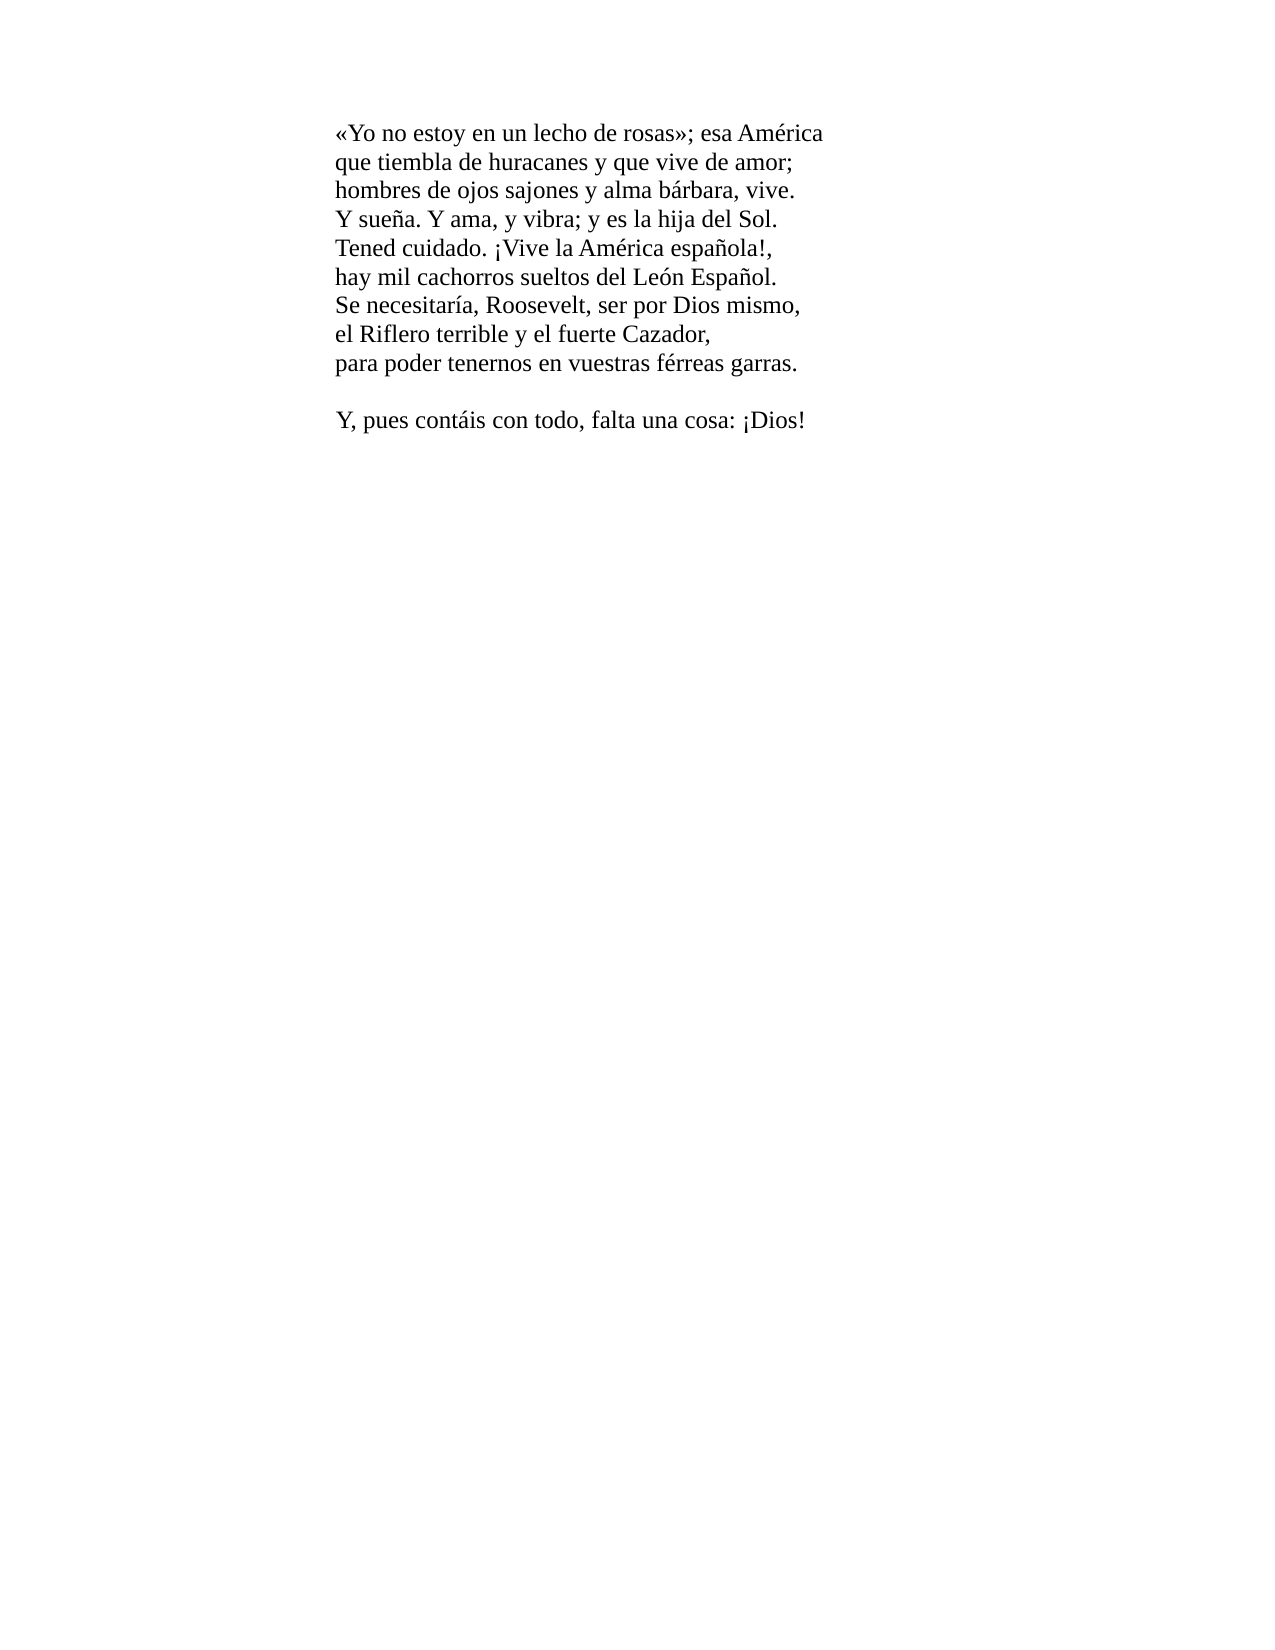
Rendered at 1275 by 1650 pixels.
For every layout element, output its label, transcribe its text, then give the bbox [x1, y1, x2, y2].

table_header [939, 406, 944, 434]
table_cell [940, 147, 944, 176]
table_cell [940, 291, 944, 319]
table_cell [331, 291, 335, 319]
table_cell Tened cuidado. ¡Vive la América española!, [335, 233, 937, 262]
table_cell [331, 176, 335, 204]
table_cell [331, 147, 335, 176]
table_cell [940, 176, 944, 204]
table_cell «Yo no estoy en un lecho de rosas»; esa América [335, 118, 937, 147]
table_cell [940, 118, 944, 147]
table_cell [940, 319, 944, 348]
table_cell [331, 262, 335, 291]
table_header Y, pues contáis con todo, falta una cosa: ¡Dios! [336, 406, 936, 434]
table_cell que tiembla de huracanes y que vive de amor; [335, 147, 937, 176]
table_header [331, 406, 336, 434]
table_cell [940, 262, 944, 291]
table_cell Y sueña. Y ama, y vibra; y es la hija del Sol. [335, 204, 937, 233]
table_cell Se necesitaría, Roosevelt, ser por Dios mismo, [335, 291, 937, 319]
table_cell hombres de ojos sajones y alma bárbara, vive. [335, 176, 937, 204]
table_cell [331, 348, 335, 377]
table_cell [331, 319, 335, 348]
table_cell [331, 233, 335, 262]
table_cell [940, 204, 944, 233]
table_cell [331, 204, 335, 233]
table_cell hay mil cachorros sueltos del León Español. [335, 262, 937, 291]
table_cell para poder tenernos en vuestras férreas garras. [335, 348, 937, 377]
table_cell [940, 348, 944, 377]
table_cell [331, 377, 944, 406]
table_cell [331, 118, 335, 147]
table_cell [940, 233, 944, 262]
table_cell el Riflero terrible y el fuerte Cazador, [335, 319, 937, 348]
